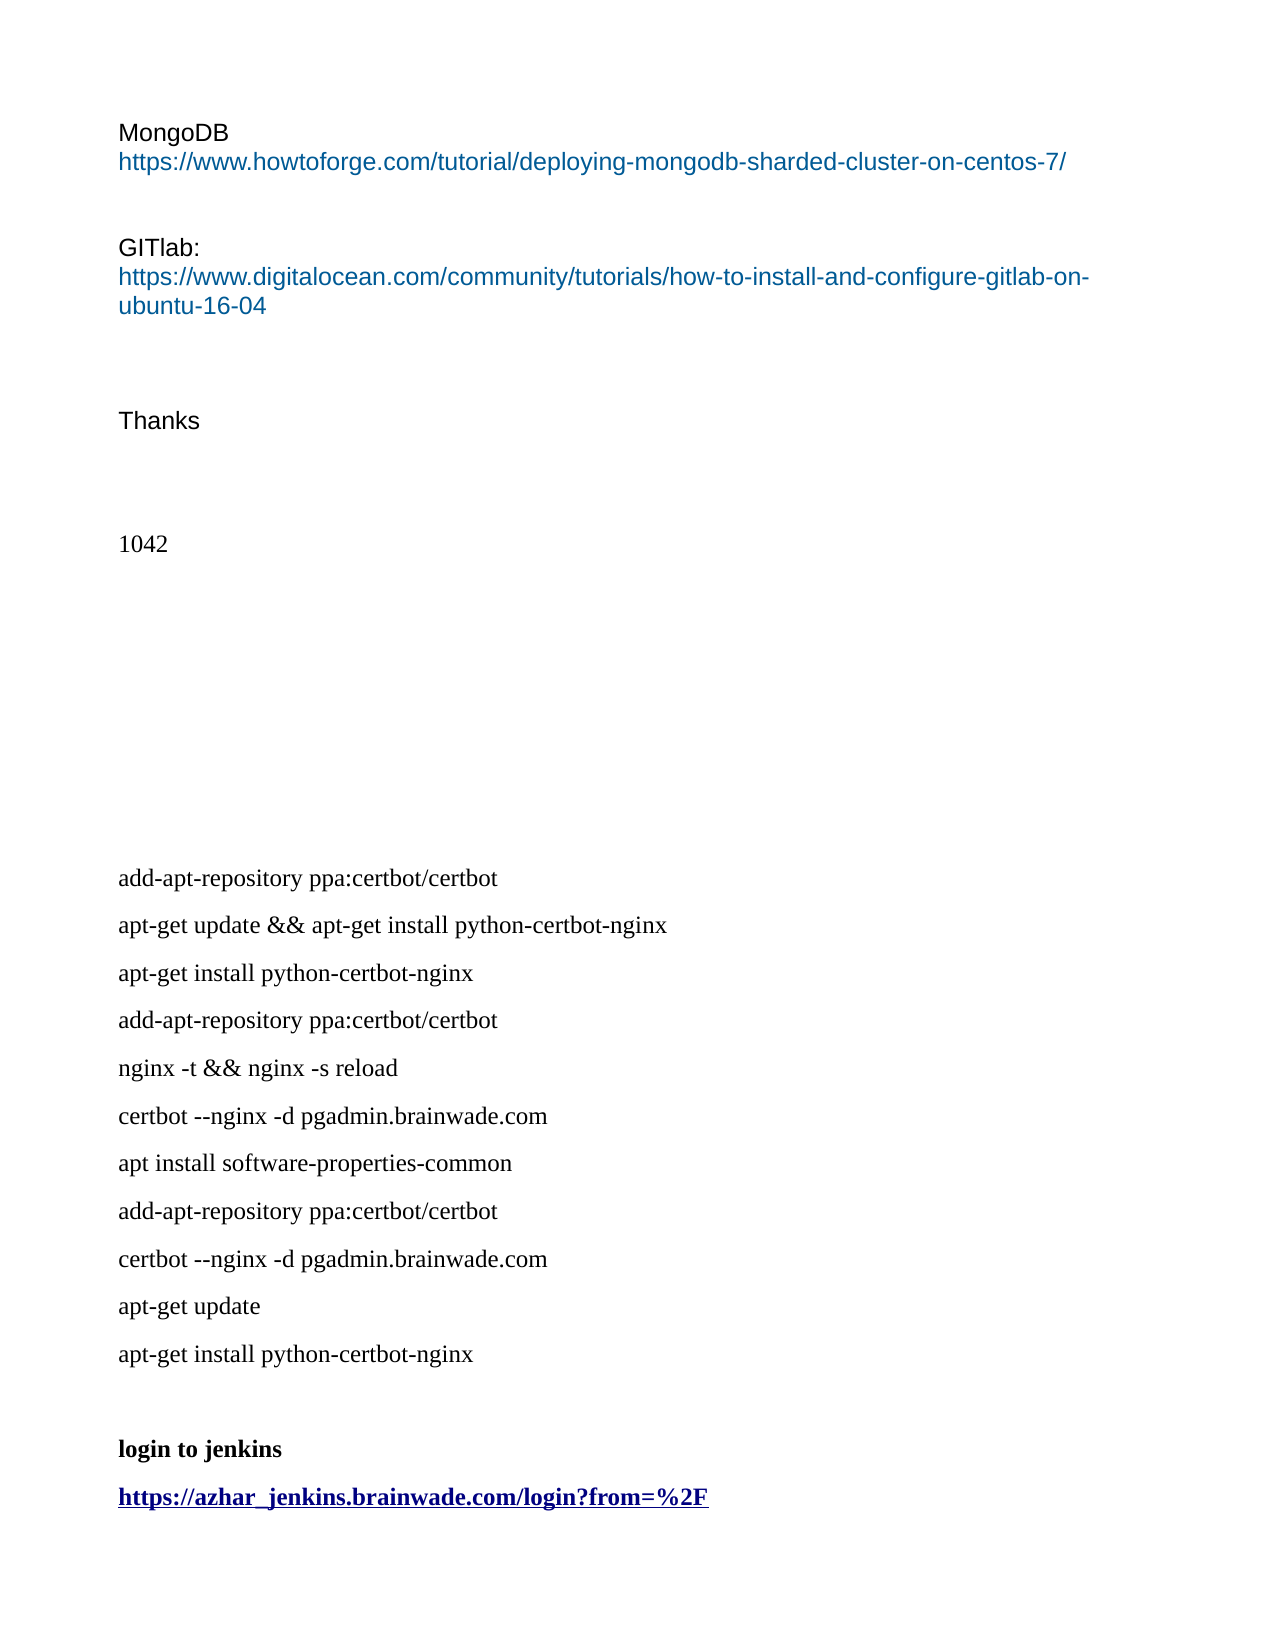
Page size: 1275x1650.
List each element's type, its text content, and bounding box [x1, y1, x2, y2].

text Thanks [118, 406, 1157, 434]
text apt install software-properties-common [118, 1148, 1157, 1177]
text https://www.howtoforge.com/tutorial/deploying-mongodb-sharded-cluster-on-centos-7/ [118, 147, 1157, 176]
text add-apt-repository ppa:certbot/certbot [118, 863, 1157, 892]
text GITlab: https://www.digitalocean.com/community/tutorials/how-to-install-and-configure-gitlab-on-ubuntu-16-04 [118, 233, 1157, 319]
text apt-get update [118, 1291, 1157, 1320]
text certbot --nginx -d pgadmin.brainwade.com [118, 1244, 1157, 1272]
text add-apt-repository ppa:certbot/certbot [118, 1006, 1157, 1034]
text https://azhar_jenkins.brainwade.com/login?from=%2F [118, 1482, 1157, 1510]
text certbot --nginx -d pgadmin.brainwade.com [118, 1101, 1157, 1129]
text nginx -t && nginx -s reload [118, 1053, 1157, 1082]
text apt-get install python-certbot-nginx [118, 1339, 1157, 1368]
text MongoDB [118, 118, 1157, 147]
text login to jenkins [118, 1434, 1157, 1463]
text 1042 [118, 529, 1157, 558]
text add-apt-repository ppa:certbot/certbot [118, 1196, 1157, 1225]
text apt-get install python-certbot-nginx [118, 958, 1157, 987]
text apt-get update && apt-get install python-certbot-nginx [118, 910, 1157, 939]
